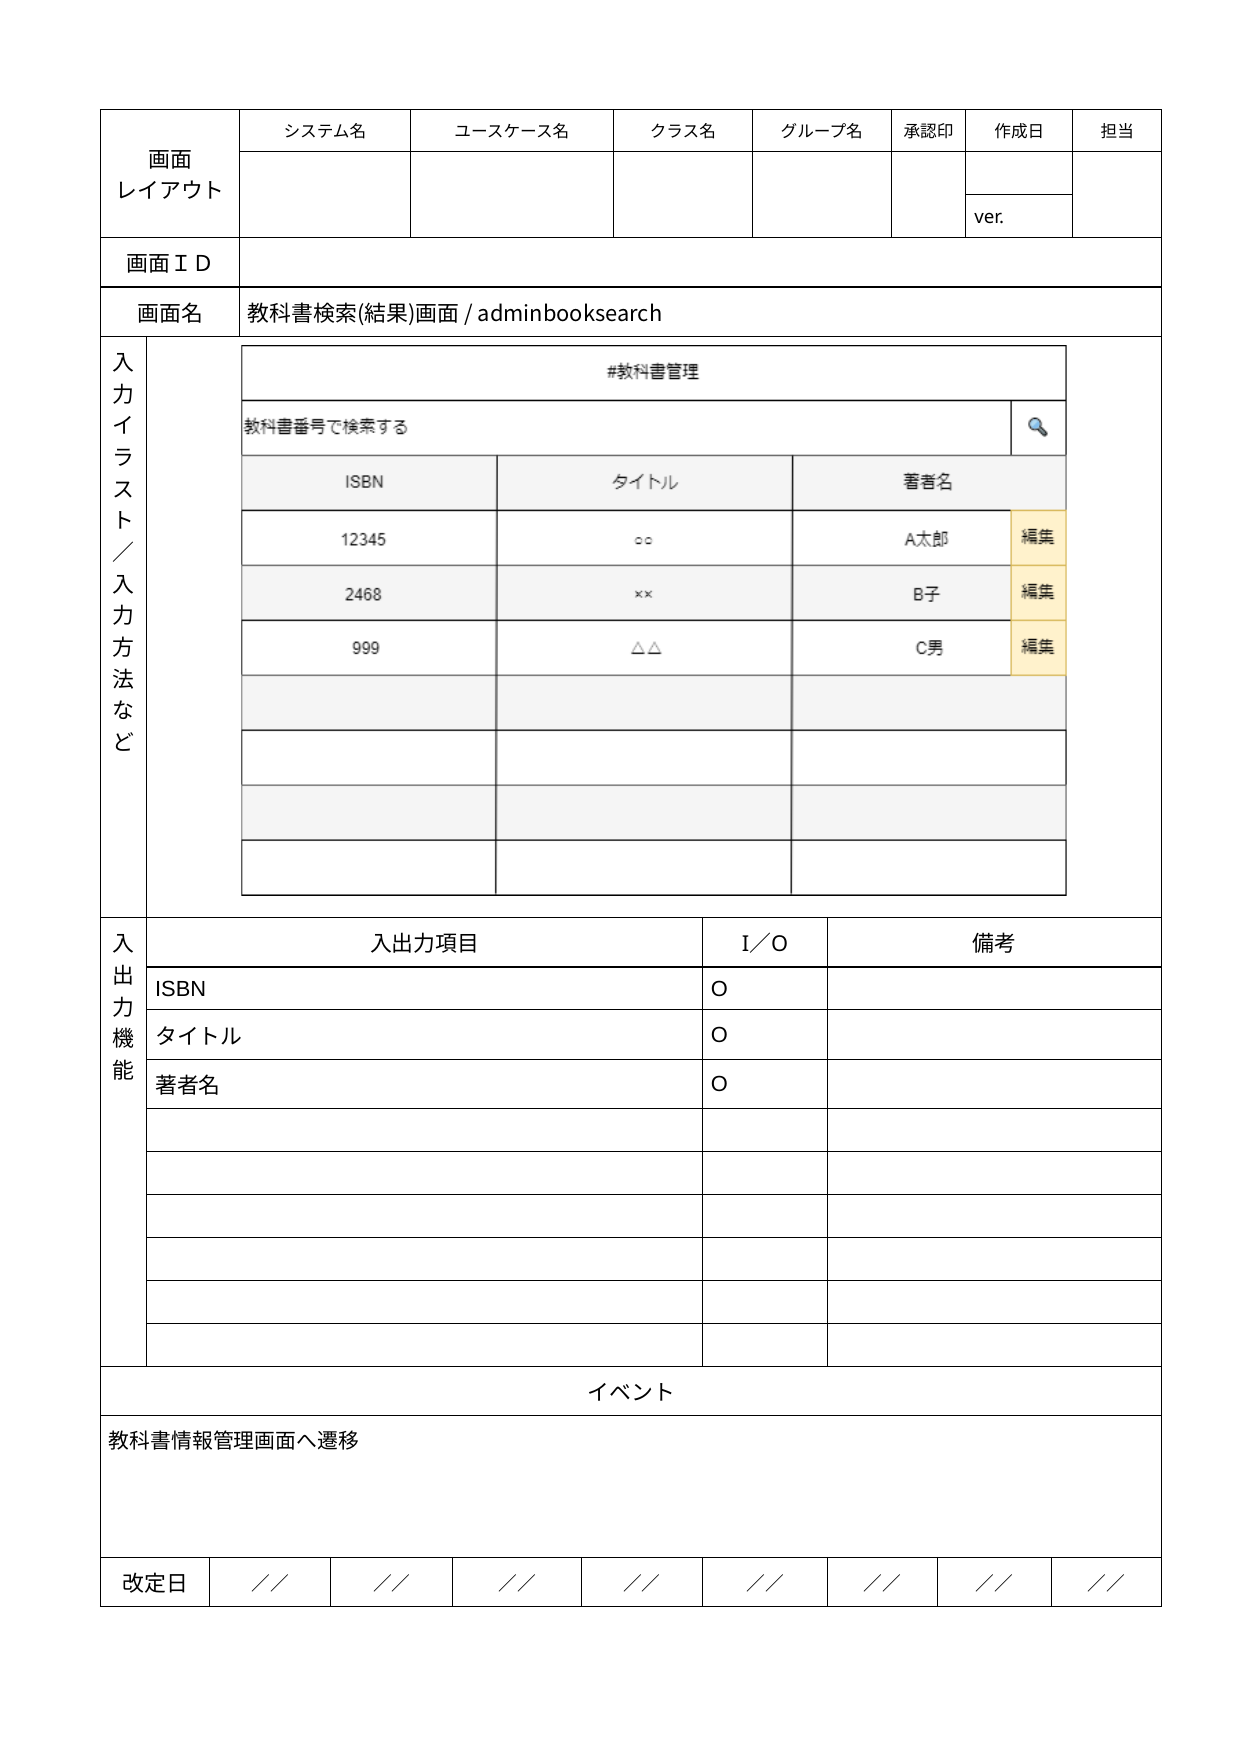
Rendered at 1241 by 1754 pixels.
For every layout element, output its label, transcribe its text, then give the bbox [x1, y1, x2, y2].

table_cell 入出力機能 [101, 918, 146, 1366]
table_cell [703, 1152, 827, 1194]
table_cell [147, 1152, 702, 1194]
table_cell 入出力項目 [147, 918, 702, 966]
table_cell [828, 1238, 1161, 1280]
table_cell ／／ [828, 1558, 937, 1606]
table_cell [828, 1109, 1161, 1151]
table_cell [147, 1324, 702, 1366]
table_cell 教科書情報管理画面へ遷移 [101, 1416, 1161, 1557]
table_cell [411, 152, 613, 237]
table_cell ／／ [938, 1558, 1051, 1606]
table_cell [703, 1109, 827, 1151]
table_cell O [703, 1060, 827, 1108]
table_cell [147, 1195, 702, 1237]
table_cell ／／ [331, 1558, 452, 1606]
table_header ユースケース名 [411, 110, 613, 151]
table_cell [828, 1152, 1161, 1194]
table_cell [828, 1281, 1161, 1323]
table_cell [703, 1195, 827, 1237]
table_cell 入力イラスト／入力方法など [101, 337, 146, 917]
table_cell [966, 152, 1072, 194]
table_cell I／O [703, 918, 827, 966]
table_cell [1073, 152, 1161, 237]
table_header 作成日 [966, 110, 1072, 151]
table_header クラス名 [614, 110, 752, 151]
table_cell ／／ [453, 1558, 581, 1606]
table_cell 画面ＩＤ [101, 238, 239, 286]
table_cell [240, 238, 1161, 286]
table_cell [147, 1281, 702, 1323]
table_cell [828, 1324, 1161, 1366]
table_cell 改定日 [101, 1558, 209, 1606]
picture [241, 345, 1067, 896]
table_cell ／／ [582, 1558, 702, 1606]
table_cell [614, 152, 752, 237]
table_cell 画面名 [101, 288, 239, 336]
table_cell [147, 337, 1161, 917]
table_cell ISBN [147, 968, 702, 1009]
table_header 承認印 [892, 110, 965, 151]
table_cell タイトル [147, 1010, 702, 1059]
table_cell [703, 1281, 827, 1323]
table_cell ／／ [210, 1558, 330, 1606]
table_cell ／／ [1052, 1558, 1161, 1606]
table_cell イベント [101, 1367, 1161, 1415]
table_cell [240, 152, 410, 237]
table_cell [147, 1238, 702, 1280]
table_header 画面 レイアウト [101, 110, 239, 237]
table_header システム名 [240, 110, 410, 151]
table_cell [703, 1324, 827, 1366]
table_cell ver. [966, 195, 1072, 237]
table_cell O [703, 968, 827, 1009]
table_cell 教科書検索(結果)画面 / adminbooksearch [240, 288, 1161, 336]
table_header 担当 [1073, 110, 1161, 151]
table_header グループ名 [753, 110, 891, 151]
table_cell 備考 [828, 918, 1161, 966]
table_cell O [703, 1010, 827, 1059]
table_cell [828, 1195, 1161, 1237]
table_cell [147, 1109, 702, 1151]
table_cell [753, 152, 891, 237]
table_cell ／／ [703, 1558, 827, 1606]
table_cell [828, 1010, 1161, 1059]
table_cell [828, 1060, 1161, 1108]
table_cell [892, 152, 965, 237]
table_cell [828, 968, 1161, 1009]
table_cell 著者名 [147, 1060, 702, 1108]
table_cell [703, 1238, 827, 1280]
